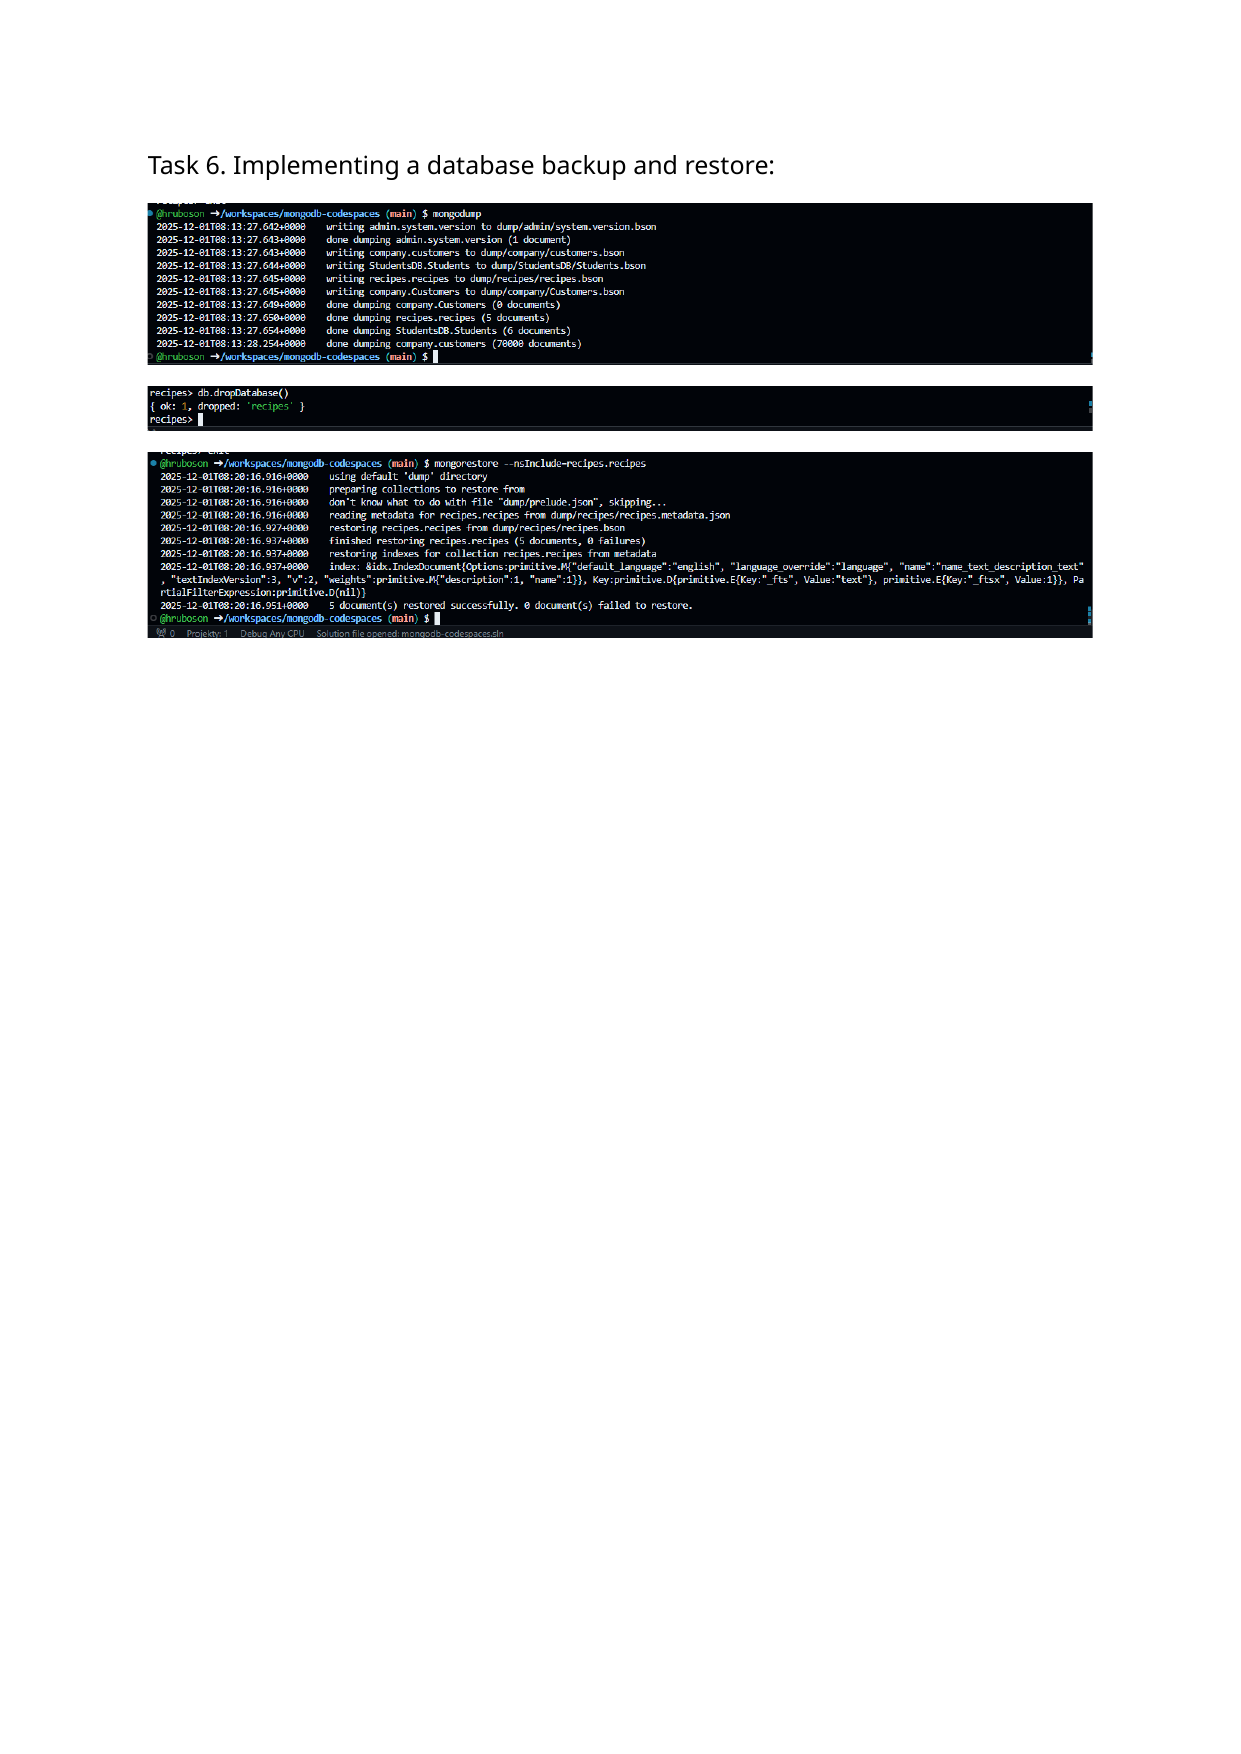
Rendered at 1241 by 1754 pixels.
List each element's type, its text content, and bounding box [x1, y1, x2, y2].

text Task 6. Implementing a database backup and restore: [148, 148, 1093, 182]
